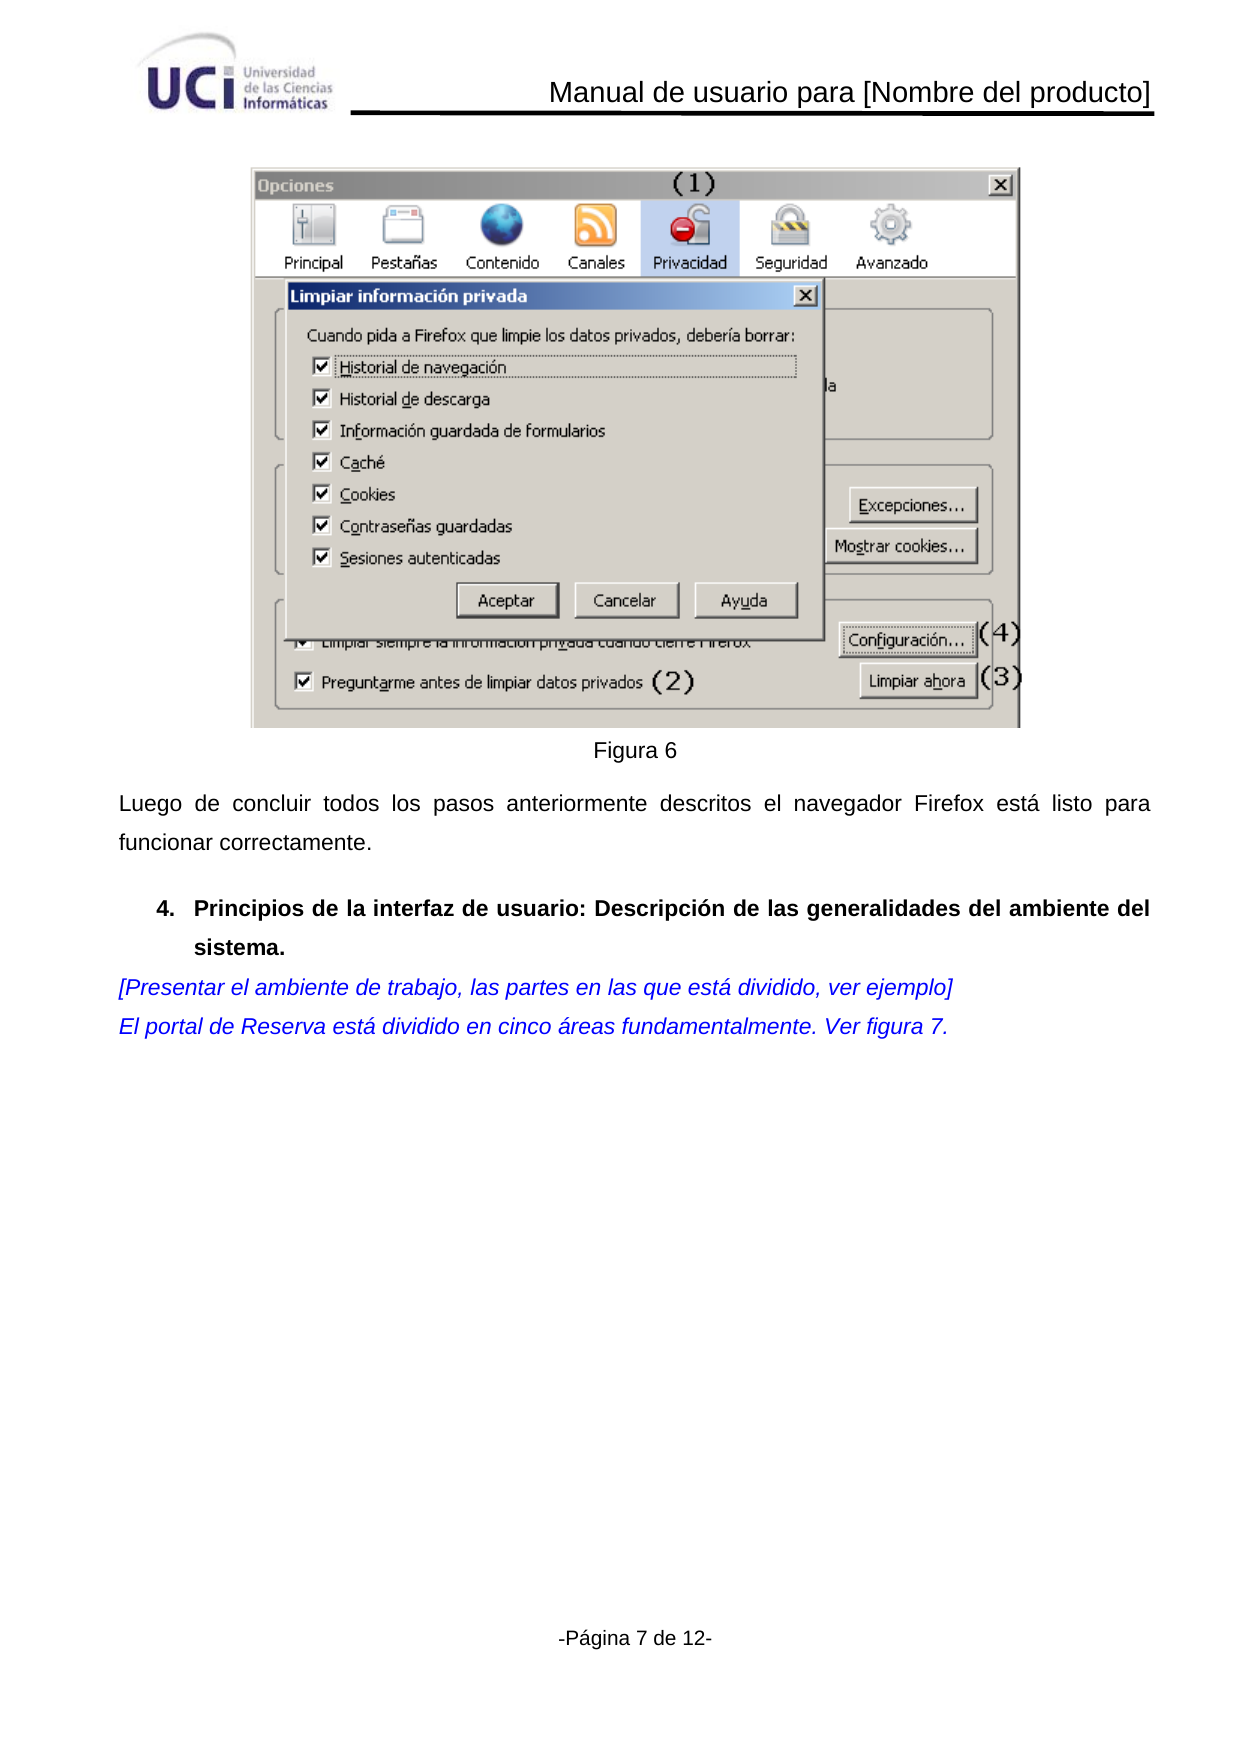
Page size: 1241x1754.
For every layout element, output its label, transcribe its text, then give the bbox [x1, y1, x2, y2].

picture [248, 163, 1022, 728]
text Figura 6 [118, 737, 1152, 763]
text El portal de Reserva está dividido en cinco áreas fundamentalmente. Ver figura 7. [118, 1013, 1152, 1040]
picture [130, 25, 340, 124]
text Luego de concluir todos los pasos anteriormente descritos el navegador Firefox está listo para funcionar correctamente. [118, 789, 1152, 855]
text [Presentar el ambiente de trabajo, las partes en las que está dividido, ver ejemplo] [118, 974, 1152, 1000]
subtitle Principios de la interfaz de usuario: Descripción de las generalidades del ambiente del sistema. [156, 895, 1152, 961]
